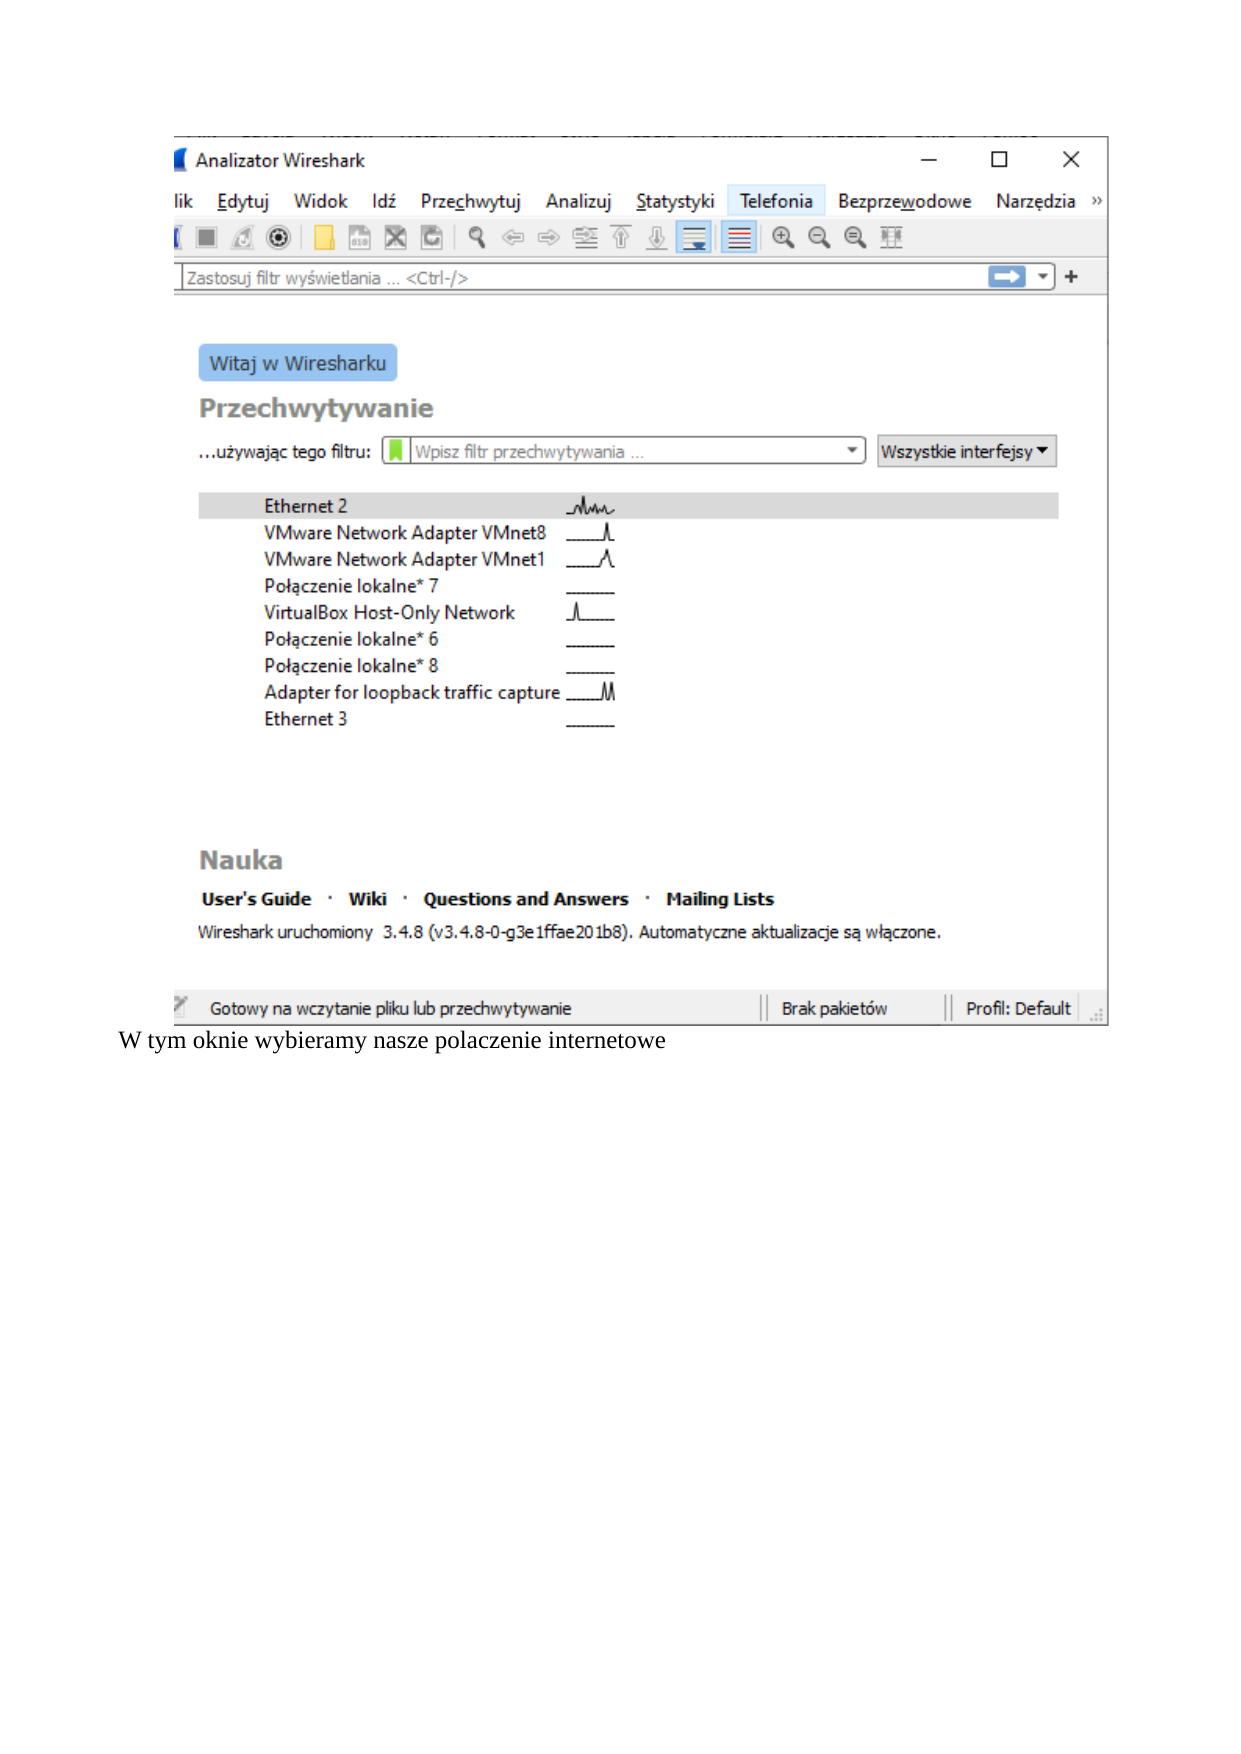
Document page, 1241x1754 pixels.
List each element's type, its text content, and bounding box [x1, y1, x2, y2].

text W tym oknie wybieramy nasze polaczenie internetowe [118, 838, 1122, 1054]
picture [174, 136, 1109, 1026]
